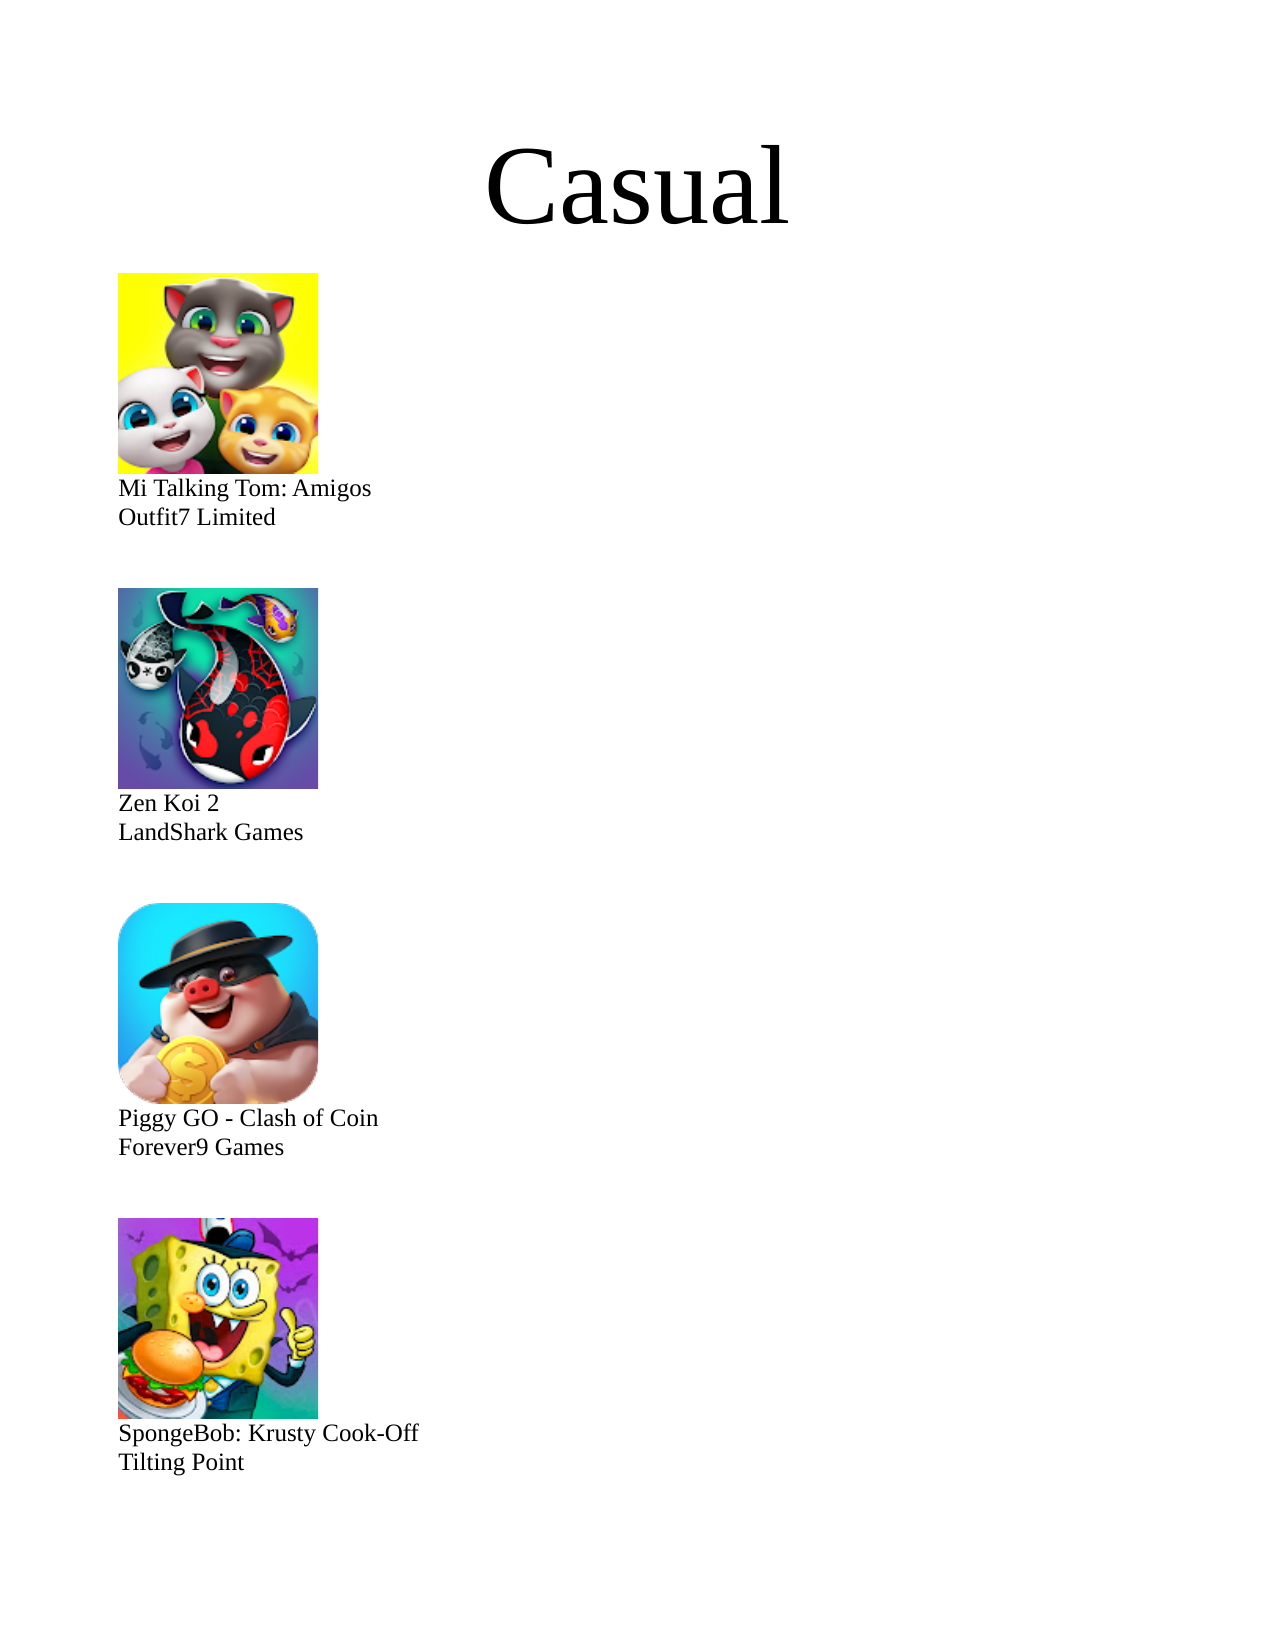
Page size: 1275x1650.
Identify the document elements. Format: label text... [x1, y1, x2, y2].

text Outfit7 Limited [118, 502, 1157, 531]
text Tilting Point [118, 1447, 1157, 1476]
text Forever9 Games [118, 1132, 1157, 1161]
picture [118, 273, 319, 474]
text Piggy GO - Clash of Coin [118, 1103, 1157, 1132]
text Casual [118, 118, 1157, 247]
text Zen Koi 2 [118, 788, 1157, 817]
picture [118, 588, 319, 789]
text Mi Talking Tom: Amigos [118, 473, 1157, 502]
text LandShark Games [118, 817, 1157, 846]
picture [118, 903, 319, 1104]
text SpongeBob: Krusty Cook-Off [118, 1418, 1157, 1447]
picture [118, 1218, 319, 1419]
